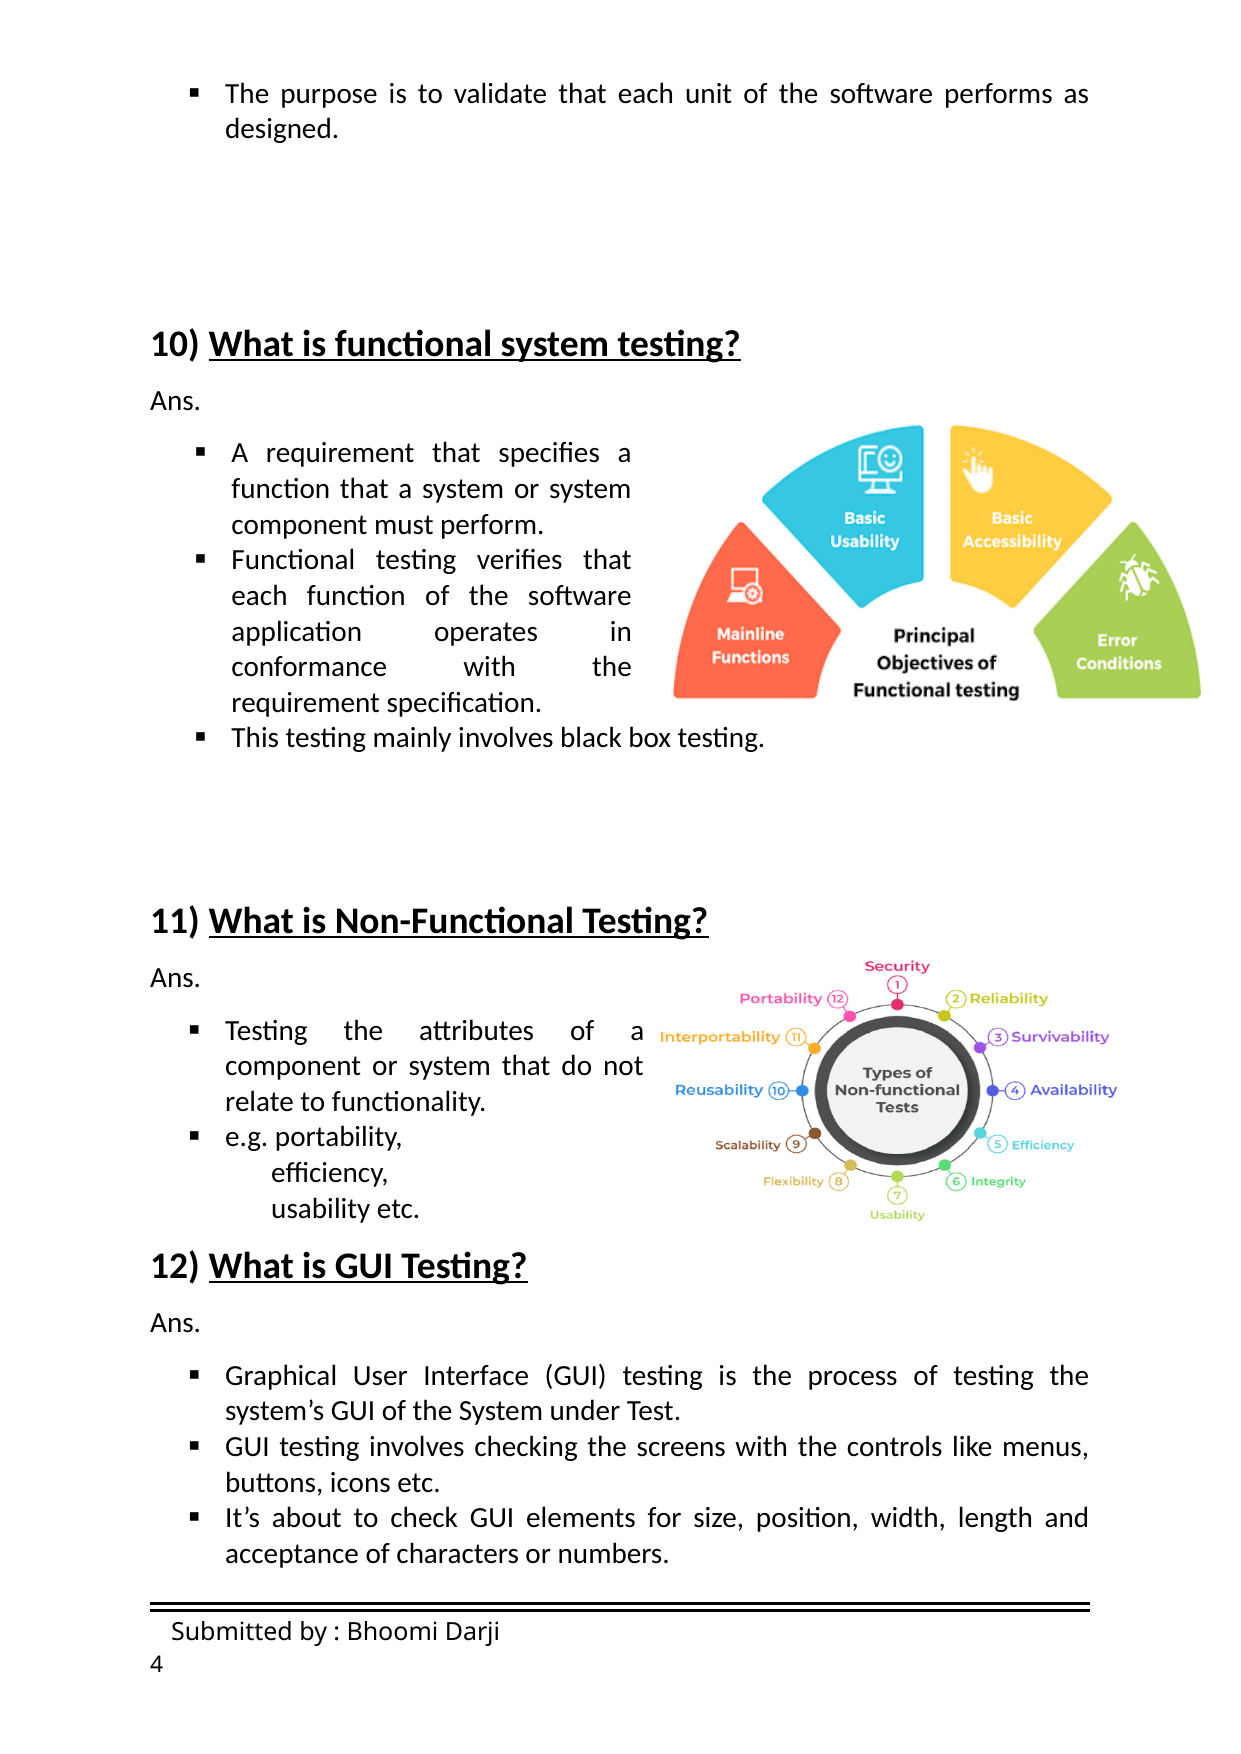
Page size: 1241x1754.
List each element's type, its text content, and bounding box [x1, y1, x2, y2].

list It’s about to check GUI elements for size, position, width, length and acceptance of characters or numbers. [187, 1499, 1090, 1571]
list GUI testing involves checking the screens with the controls like menus, buttons, icons etc. [187, 1428, 1090, 1499]
text 12) What is GUI Testing? [150, 1242, 1090, 1288]
list Functional testing verifies that each function of the software application operates in conformance with the requirement specification. [194, 541, 1090, 719]
text 10) What is functional system testing? [150, 320, 1090, 366]
text Ans. [150, 1304, 1090, 1340]
text 11) What is Non-Functional Testing? [150, 897, 1090, 943]
list usability etc. [225, 1190, 644, 1225]
list A requirement that specifies a function that a system or system component must perform. [194, 434, 632, 541]
list efficiency, [225, 1154, 644, 1190]
text Ans. [150, 382, 1090, 418]
list Testing the attributes of a component or system that do not relate to functionality. [187, 1012, 644, 1118]
list Graphical User Interface (GUI) testing is the process of testing the system’s GUI of the System under Test. [187, 1357, 1090, 1428]
list e.g. portability, [187, 1118, 644, 1154]
list This testing mainly involves black box testing. [194, 719, 1090, 755]
text Ans. [150, 959, 644, 995]
list The purpose is to validate that each unit of the software performs as designed. [187, 75, 1090, 146]
